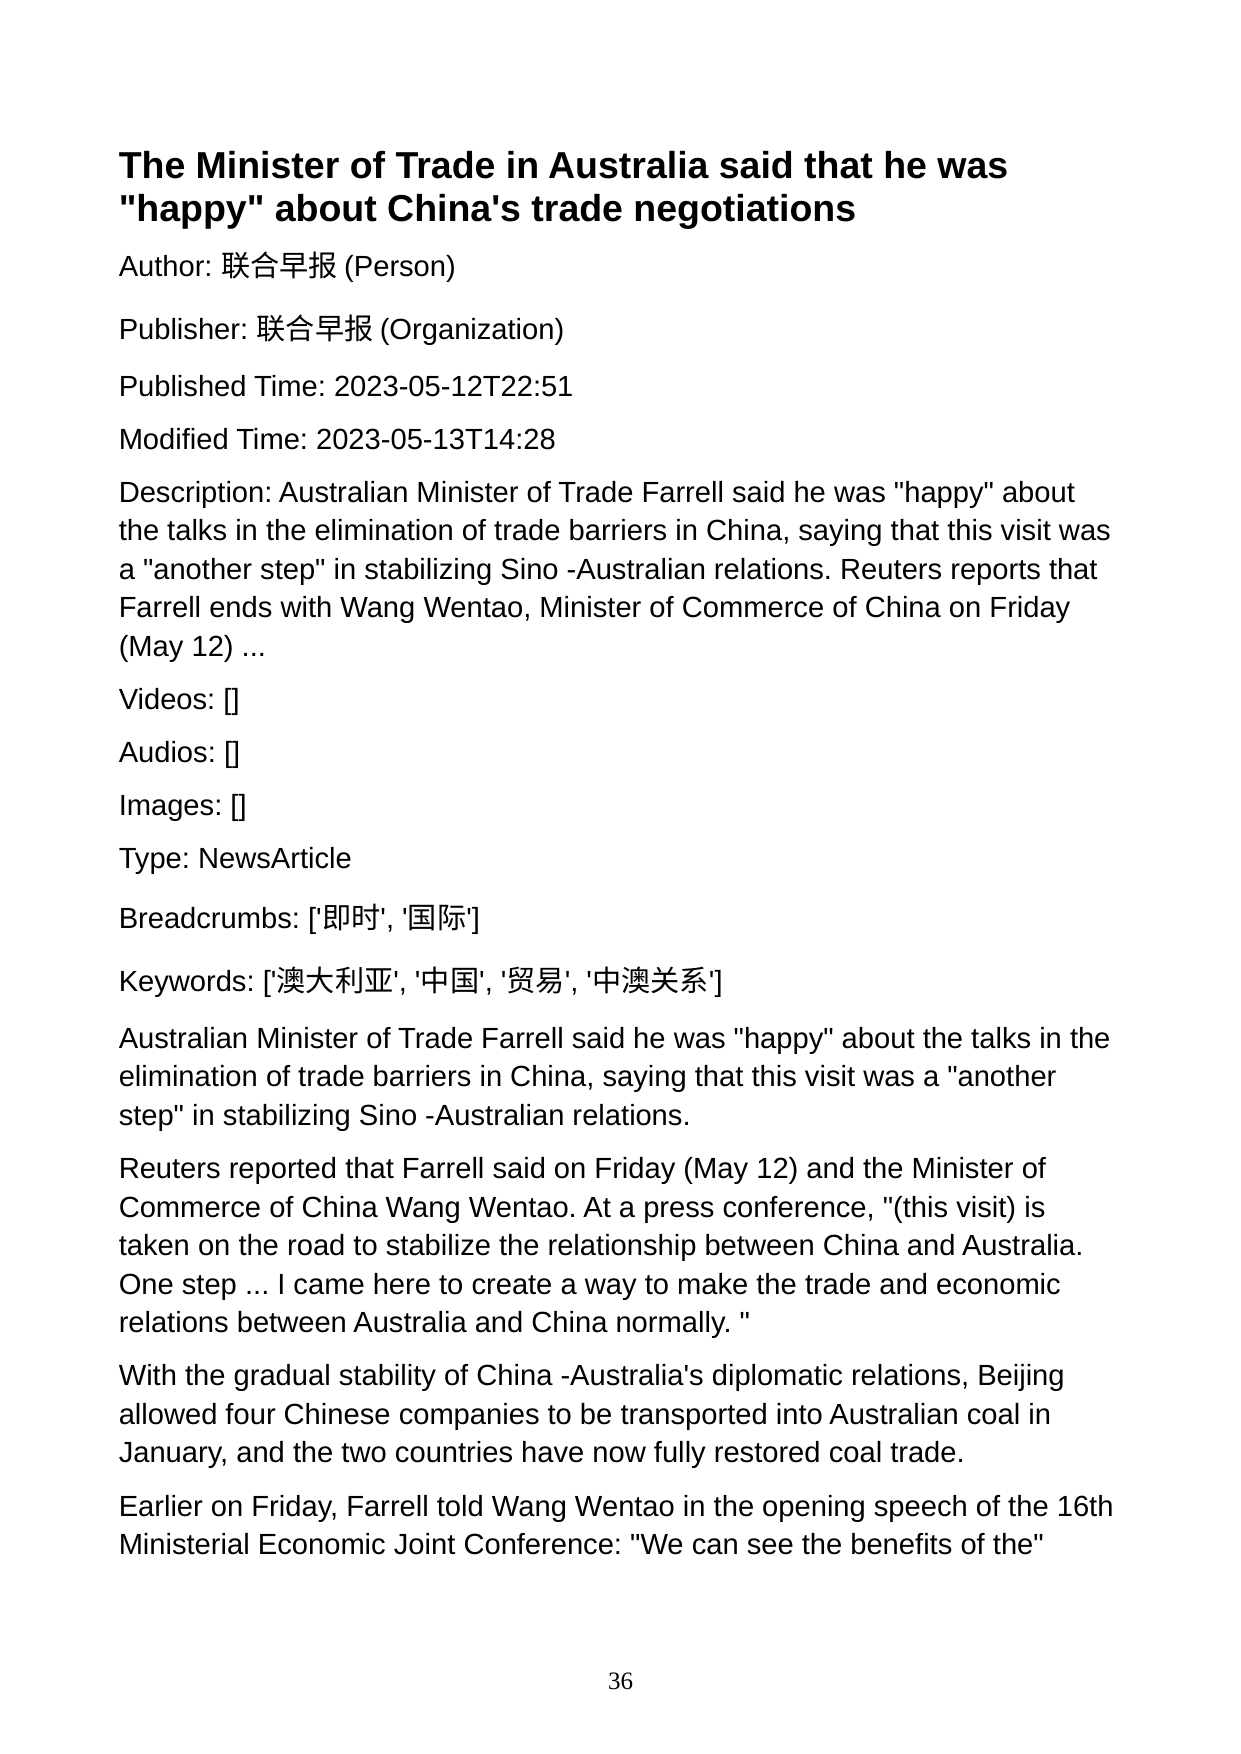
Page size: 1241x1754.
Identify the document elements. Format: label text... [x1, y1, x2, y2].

text Type: NewsArticle [118, 841, 1122, 875]
text Australian Minister of Trade Farrell said he was "happy" about the talks in the elimination of trade barriers in China, saying that this visit was a "another step" in stabilizing Sino -Australian relations. [118, 1021, 1122, 1131]
text Breadcrumbs: ['即时', '国际'] [118, 894, 1122, 937]
text Images: [] [118, 788, 1122, 822]
subtitle The Minister of Trade in Australia said that he was "happy" about China's trade negotiations [118, 143, 1122, 230]
text Author: 联合早报 (Person) [118, 242, 1122, 284]
text Audios: [] [118, 735, 1122, 769]
text Videos: [] [118, 682, 1122, 716]
text Reuters reported that Farrell said on Friday (May 12) and the Minister of Commerce of China Wang Wentao. At a press conference, "(this visit) is taken on the road to stabilize the relationship between China and Australia. One step ... I came here to create a way to make the trade and economic relations between Australia and China normally. " [118, 1151, 1122, 1339]
text With the gradual stability of China -Australia's diplomatic relations, Beijing allowed four Chinese companies to be transported into Australian coal in January, and the two countries have now fully restored coal trade. [118, 1358, 1122, 1469]
text Published Time: 2023-05-12T22:51 [118, 368, 1122, 402]
text Keywords: ['澳大利亚', '中国', '贸易', '中澳关系'] [118, 958, 1122, 1000]
text Publisher: 联合早报 (Organization) [118, 305, 1122, 348]
text Modified Time: 2023-05-13T14:28 [118, 422, 1122, 455]
text Description: Australian Minister of Trade Farrell said he was "happy" about the talks in the elimination of trade barriers in China, saying that this visit was a "another step" in stabilizing Sino -Australian relations. Reuters reports that Farrell ends with Wang Wentao, Minister of Commerce of China on Friday (May 12) ... [118, 475, 1122, 662]
text Earlier on Friday, Farrell told Wang Wentao in the opening speech of the 16th Ministerial Economic Joint Conference: "We can see the benefits of the" [118, 1488, 1122, 1561]
